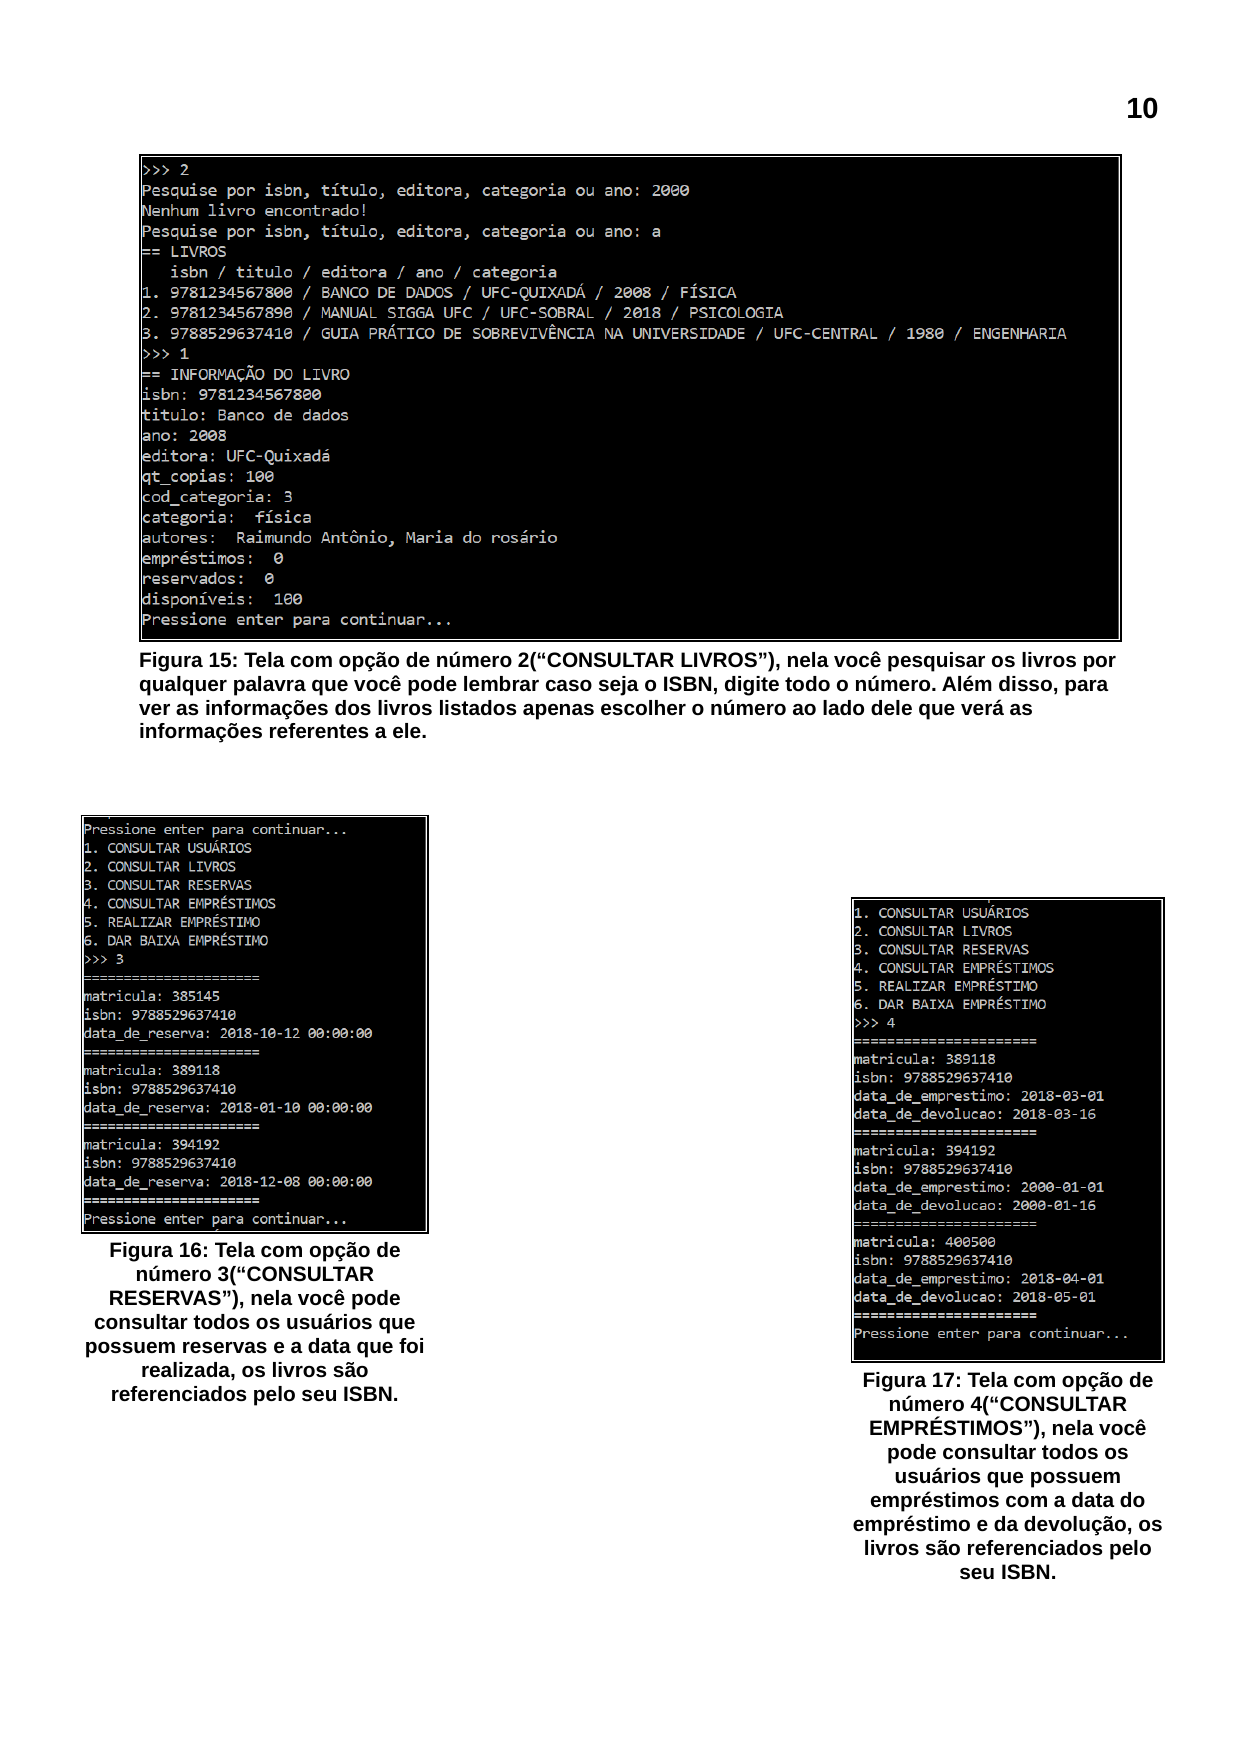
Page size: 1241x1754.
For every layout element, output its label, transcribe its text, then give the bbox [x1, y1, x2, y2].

picture [142, 157, 1119, 639]
text Figura 16: Tela com opção de número 3(“CONSULTAR RESERVAS”), nela você pode consultar todos os usuários que possuem reservas e a data que foi realizada, os livros são referenciados pelo seu ISBN. [81, 1234, 429, 1406]
text Figura 17: Tela com opção de número 4(“CONSULTAR EMPRÉSTIMOS”), nela você pode consultar todos os usuários que possuem empréstimos com a data do empréstimo e da devolução, os livros são referenciados pelo seu ISBN. [851, 1363, 1165, 1584]
picture [853, 900, 1162, 1360]
text Figura 15: Tela com opção de número 2(“CONSULTAR LIVROS”), nela você pesquisar os livros por qualquer palavra que você pode lembrar caso seja o ISBN, digite todo o número. Além disso, para ver as informações dos livros listados apenas escolher o número ao lado dele que verá as informações referentes a ele. [139, 642, 1122, 743]
picture [83, 817, 426, 1231]
